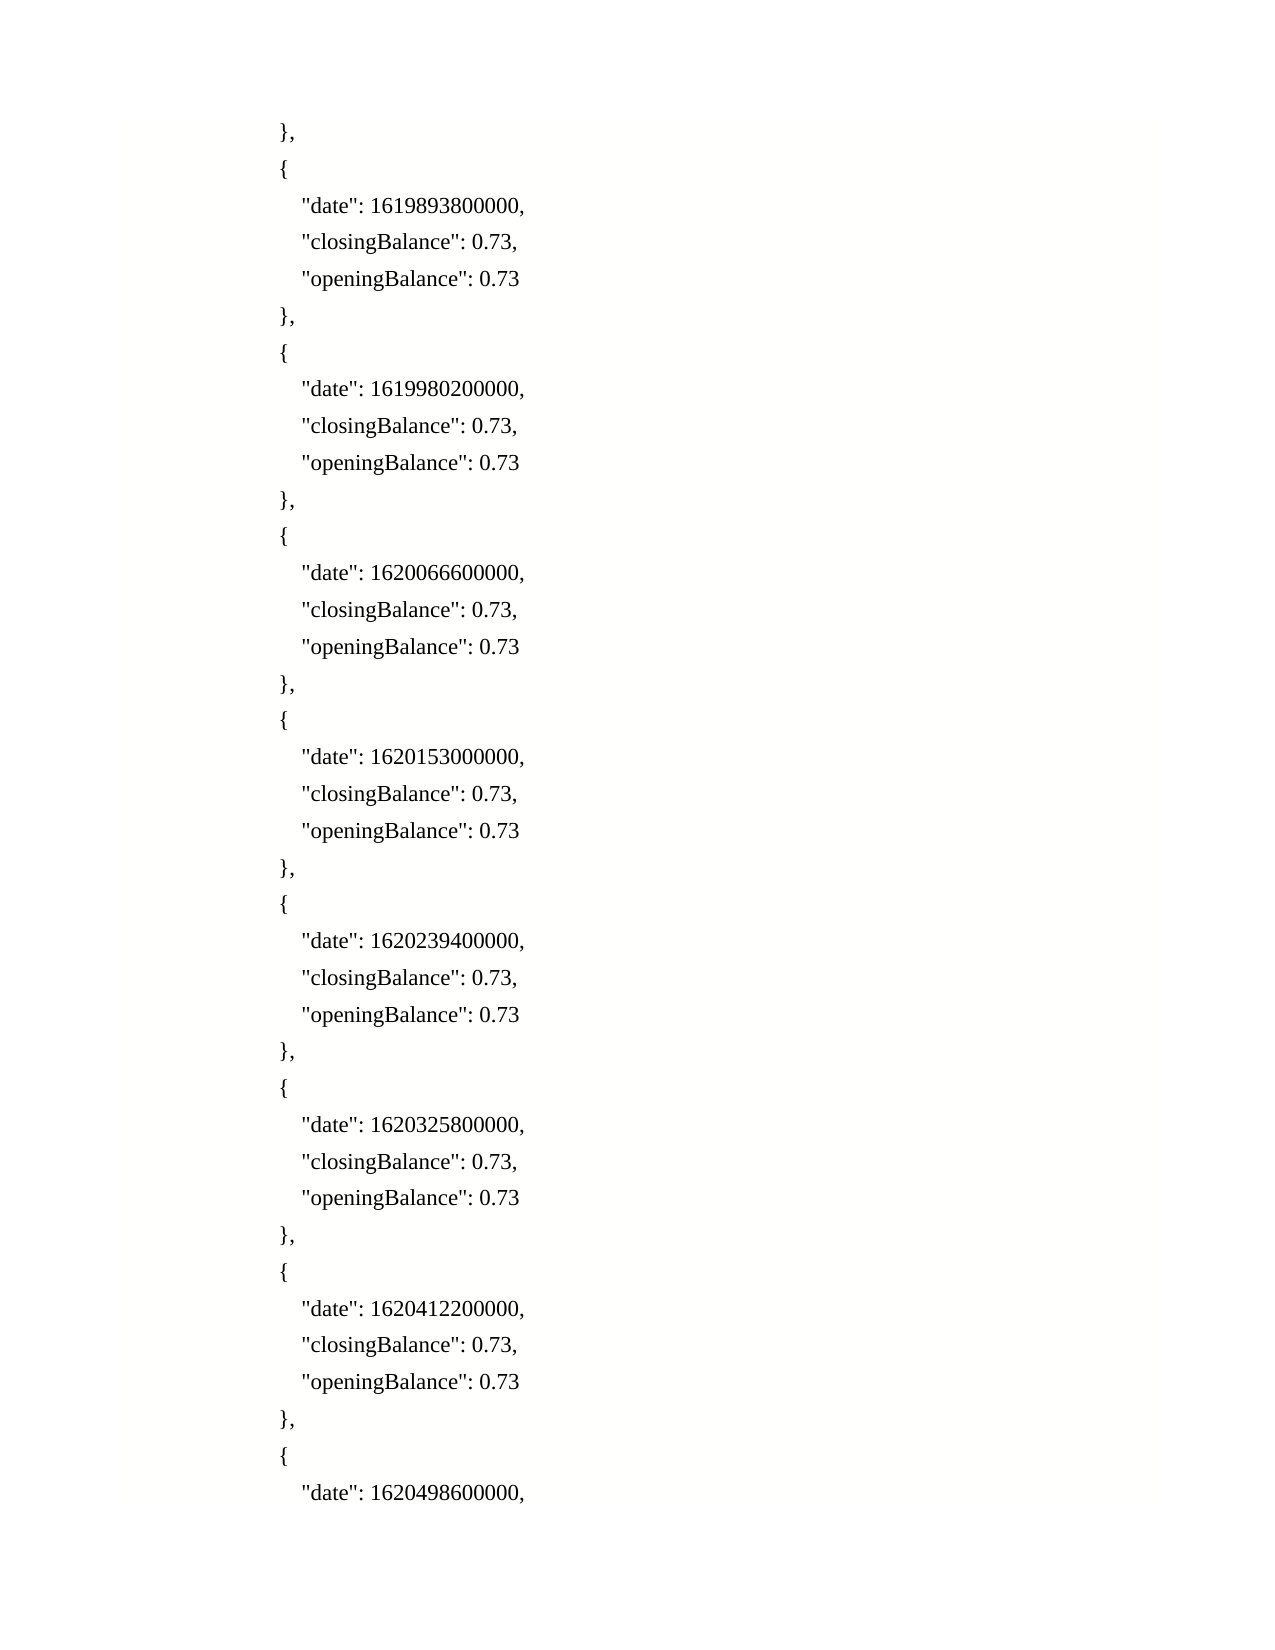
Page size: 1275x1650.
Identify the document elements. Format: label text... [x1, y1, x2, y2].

text "date": 1620412200000, [118, 1295, 1157, 1321]
text "date": 1620066600000, [118, 559, 1157, 586]
text "closingBalance": 0.73, [118, 596, 1157, 622]
text "openingBalance": 0.73 [118, 1184, 1157, 1211]
text }, [118, 118, 1157, 144]
text "openingBalance": 0.73 [118, 817, 1157, 843]
text "date": 1620498600000, [118, 1479, 1157, 1505]
text "openingBalance": 0.73 [118, 1368, 1157, 1395]
text "closingBalance": 0.73, [118, 780, 1157, 806]
text "date": 1619893800000, [118, 192, 1157, 218]
text }, [118, 853, 1157, 880]
text { [118, 523, 1157, 549]
text }, [118, 1221, 1157, 1248]
text }, [118, 302, 1157, 328]
text { [118, 155, 1157, 181]
text "date": 1620153000000, [118, 743, 1157, 769]
text { [118, 1442, 1157, 1468]
text "openingBalance": 0.73 [118, 633, 1157, 659]
text }, [118, 1405, 1157, 1431]
text "openingBalance": 0.73 [118, 1001, 1157, 1027]
text }, [118, 670, 1157, 696]
text "closingBalance": 0.73, [118, 1148, 1157, 1174]
text "date": 1620239400000, [118, 927, 1157, 953]
text { [118, 890, 1157, 917]
text }, [118, 1037, 1157, 1064]
text { [118, 1074, 1157, 1101]
text "date": 1620325800000, [118, 1111, 1157, 1137]
text "closingBalance": 0.73, [118, 1332, 1157, 1358]
text { [118, 1258, 1157, 1284]
text "openingBalance": 0.73 [118, 449, 1157, 475]
text "openingBalance": 0.73 [118, 265, 1157, 292]
text { [118, 706, 1157, 733]
text "closingBalance": 0.73, [118, 412, 1157, 439]
text "closingBalance": 0.73, [118, 228, 1157, 255]
text { [118, 339, 1157, 365]
text "date": 1619980200000, [118, 376, 1157, 402]
text }, [118, 486, 1157, 512]
text "closingBalance": 0.73, [118, 964, 1157, 990]
